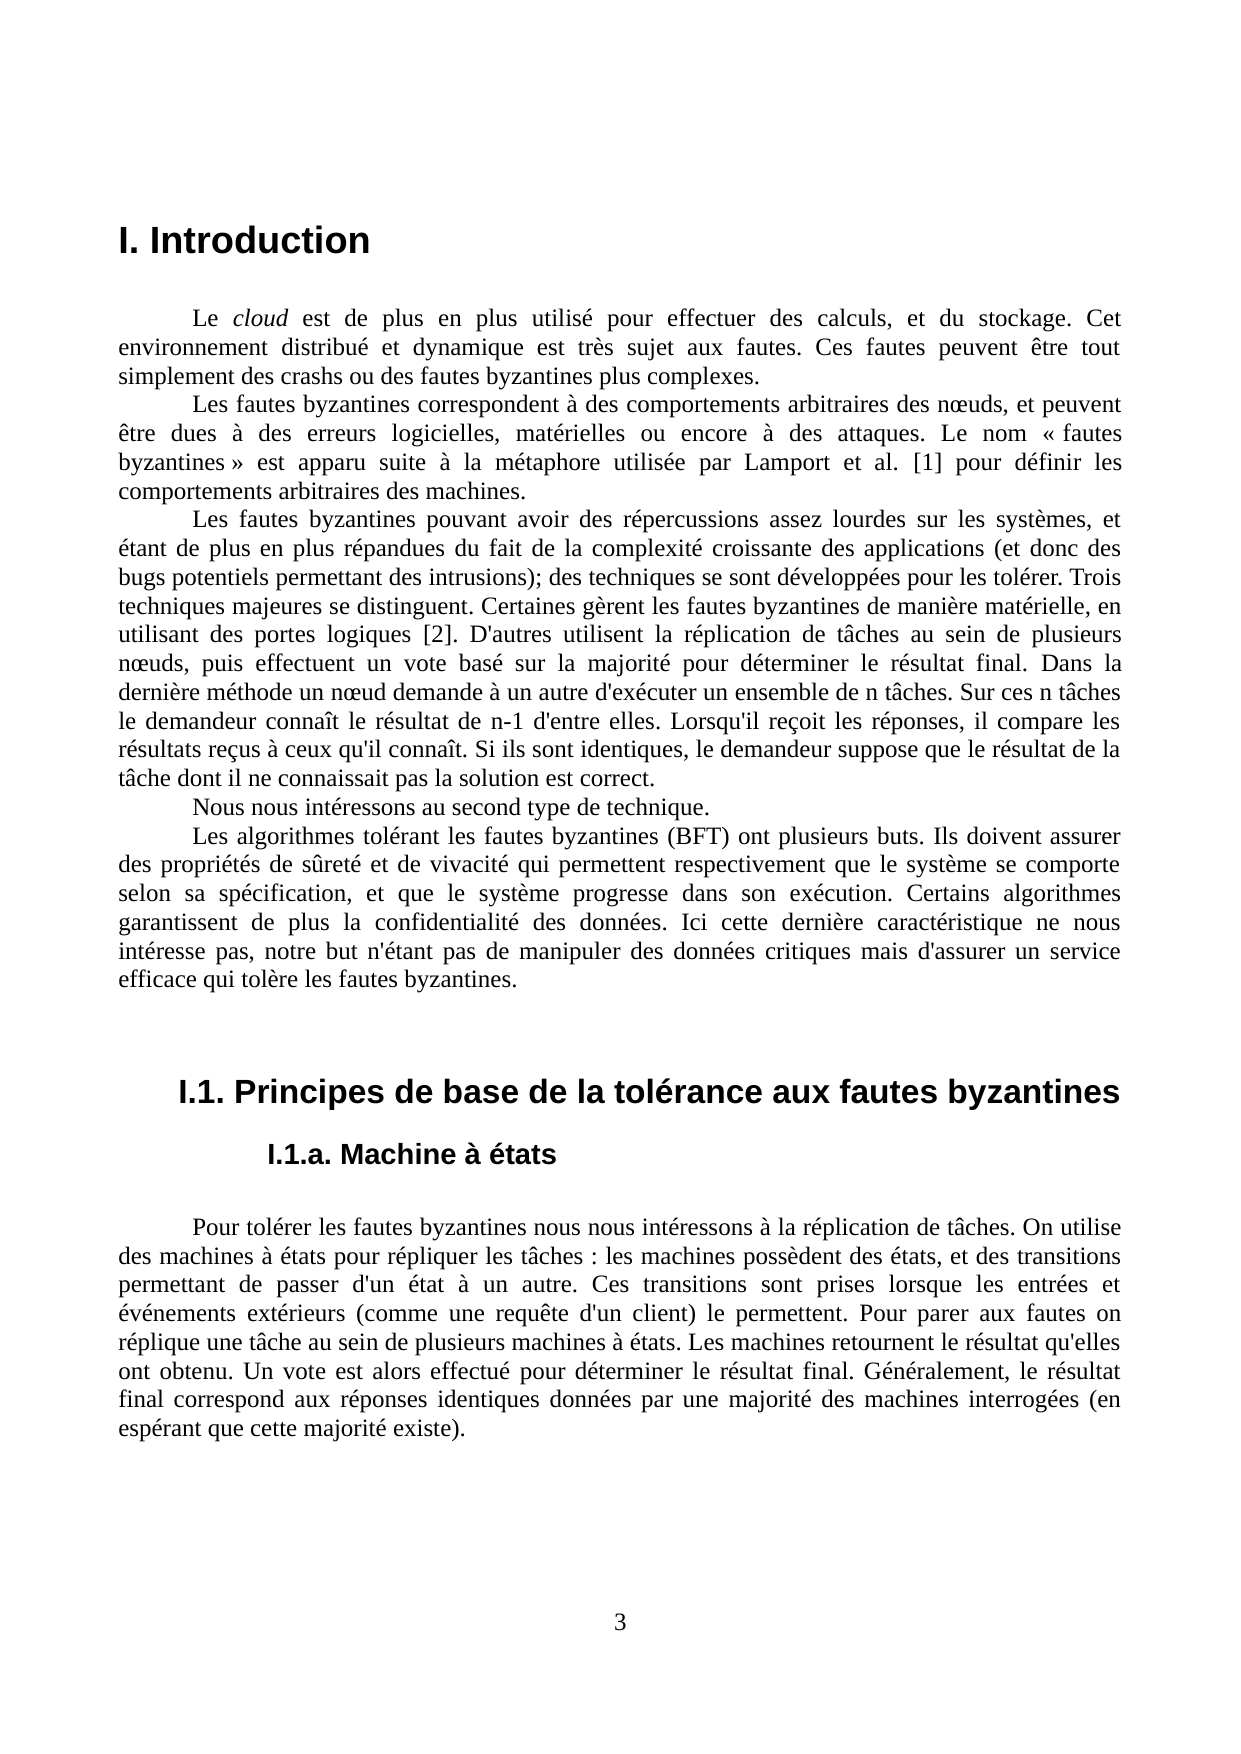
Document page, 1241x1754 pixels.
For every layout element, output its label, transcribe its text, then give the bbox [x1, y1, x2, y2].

text Les fautes byzantines correspondent à des comportements arbitraires des nœuds, et peuvent être dues à des erreurs logicielles, matérielles ou encore à des attaques. Le nom « fautes byzantines » est apparu suite à la métaphore utilisée par Lamport et al. [1] pour définir les comportements arbitraires des machines. [118, 389, 1122, 504]
text Le cloud est de plus en plus utilisé pour effectuer des calculs, et du stockage. Cet environnement distribué et dynamique est très sujet aux fautes. Ces fautes peuvent être tout simplement des crashs ou des fautes byzantines plus complexes. [118, 303, 1122, 389]
text Pour tolérer les fautes byzantines nous nous intéressons à la réplication de tâches. On utilise des machines à états pour répliquer les tâches : les machines possèdent des états, et des transitions permettant de passer d'un état à un autre. Ces transitions sont prises lorsque les entrées et événements extérieurs (comme une requête d'un client) le permettent. Pour parer aux fautes on réplique une tâche au sein de plusieurs machines à états. Les machines retournent le résultat qu'elles ont obtenu. Un vote est alors effectué pour déterminer le résultat final. Généralement, le résultat final correspond aux réponses identiques données par une majorité des machines interrogées (en espérant que cette majorité existe). [118, 1212, 1122, 1442]
subtitle I.1.a. Machine à états [118, 1137, 1122, 1171]
subtitle I.1. Principes de base de la tolérance aux fautes byzantines [118, 1072, 1122, 1110]
text Les algorithmes tolérant les fautes byzantines (BFT) ont plusieurs buts. Ils doivent assurer des propriétés de sûreté et de vivacité qui permettent respectivement que le système se comporte selon sa spécification, et que le système progresse dans son exécution. Certains algorithmes garantissent de plus la confidentialité des données. Ici cette dernière caractéristique ne nous intéresse pas, notre but n'étant pas de manipuler des données critiques mais d'assurer un service efficace qui tolère les fautes byzantines. [118, 821, 1122, 993]
subtitle I. Introduction [118, 218, 1122, 262]
text Les fautes byzantines pouvant avoir des répercussions assez lourdes sur les systèmes, et étant de plus en plus répandues du fait de la complexité croissante des applications (et donc des bugs potentiels permettant des intrusions); des techniques se sont développées pour les tolérer. Trois techniques majeures se distinguent. Certaines gèrent les fautes byzantines de manière matérielle, en utilisant des portes logiques [2]. D'autres utilisent la réplication de tâches au sein de plusieurs nœuds, puis effectuent un vote basé sur la majorité pour déterminer le résultat final. Dans la dernière méthode un nœud demande à un autre d'exécuter un ensemble de n tâches. Sur ces n tâches le demandeur connaît le résultat de n-1 d'entre elles. Lorsqu'il reçoit les réponses, il compare les résultats reçus à ceux qu'il connaît. Si ils sont identiques, le demandeur suppose que le résultat de la tâche dont il ne connaissait pas la solution est correct. [118, 504, 1122, 792]
text Nous nous intéressons au second type de technique. [118, 792, 1122, 821]
